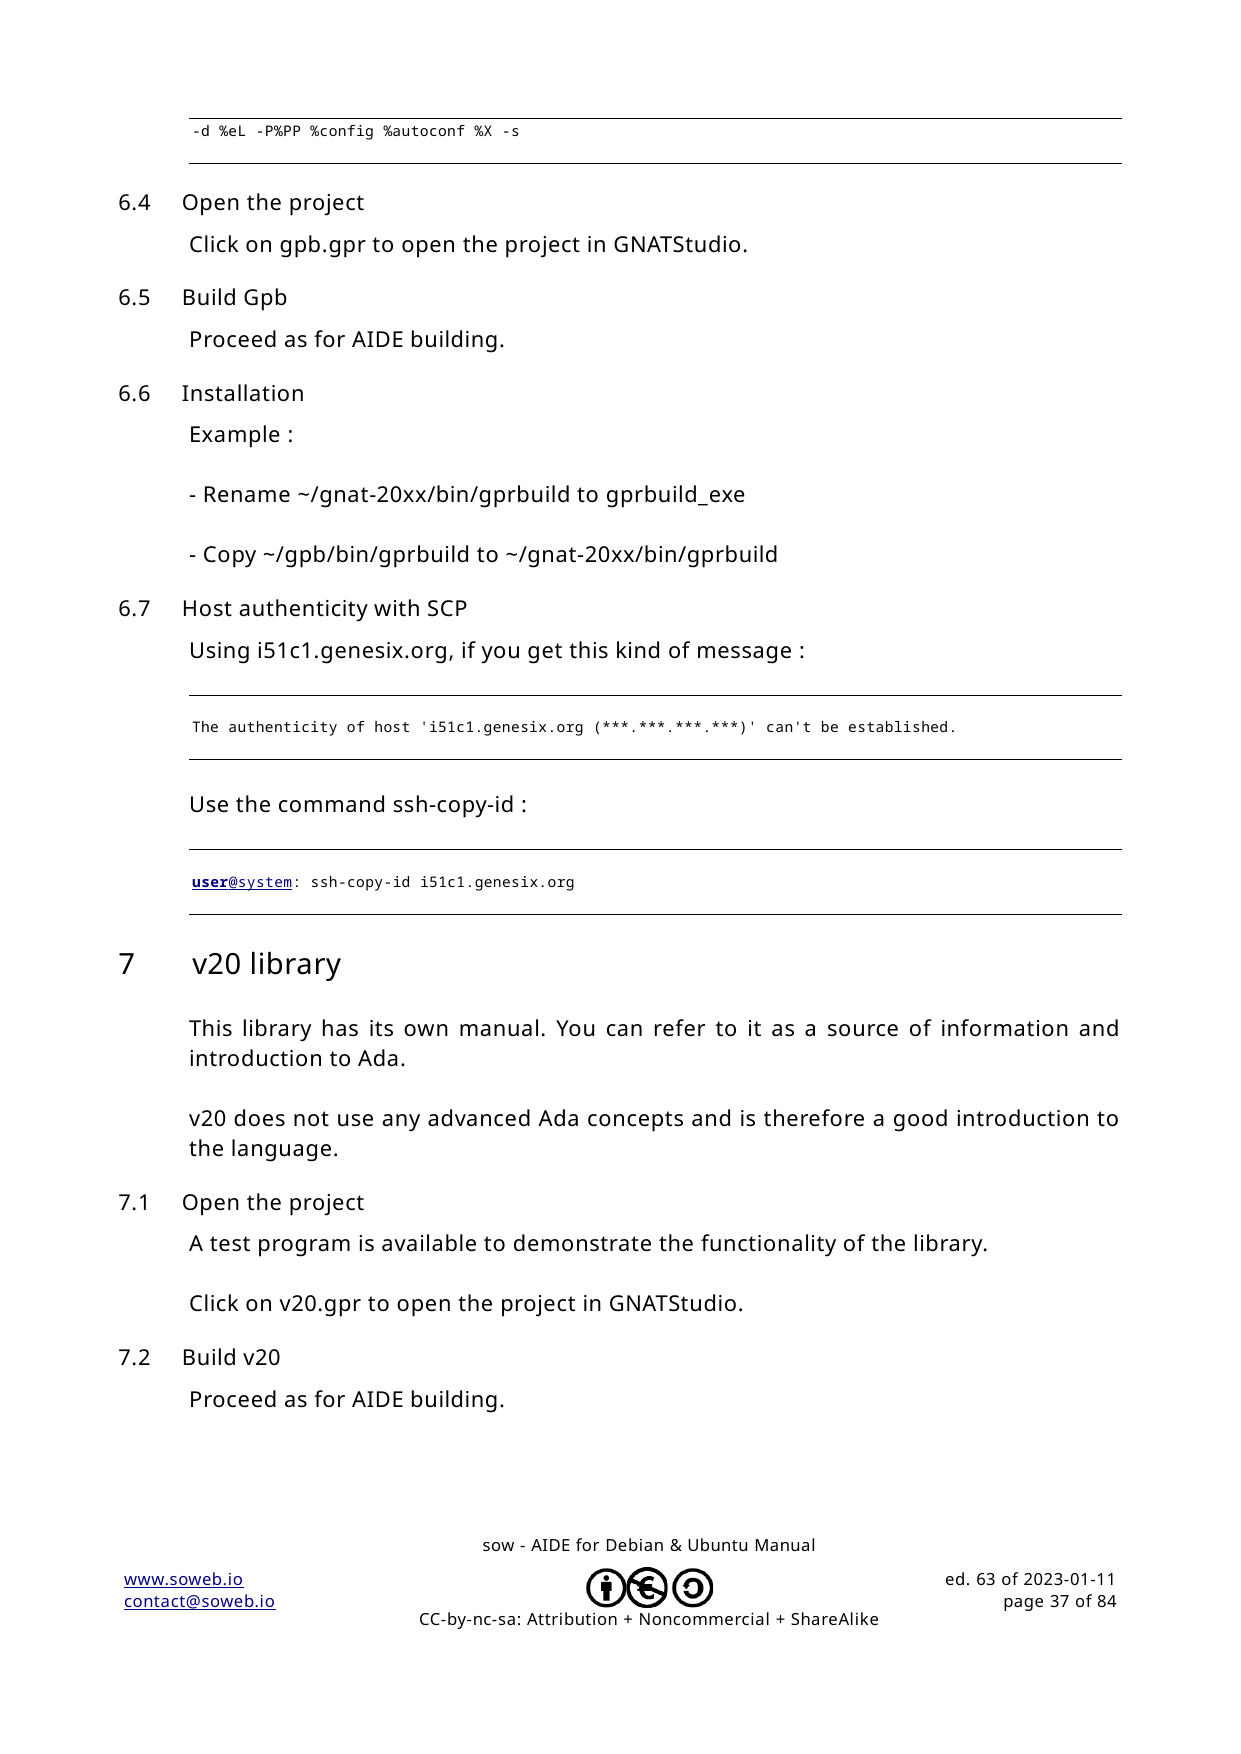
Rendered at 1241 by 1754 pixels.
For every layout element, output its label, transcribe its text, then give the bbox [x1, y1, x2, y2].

list The authenticity of host 'i51c1.genesix.org (***.***.***.***)' can't be established. [189, 696, 1122, 759]
text Use the command ssh-copy-id : [189, 789, 1122, 819]
text Click on gpb.gpr to open the project in GNATStudio. [189, 228, 1122, 258]
subtitle Open the project [118, 187, 1122, 217]
text Using i51c1.genesix.org, if you get this kind of message : [189, 635, 1122, 665]
subtitle v20 library [118, 943, 1122, 983]
list user@system: ssh-copy-id i51c1.genesix.org [189, 850, 1122, 914]
picture [585, 1567, 668, 1608]
text Example : [189, 419, 1122, 449]
text Proceed as for AIDE building. [189, 1383, 1122, 1413]
subtitle Build v20 [118, 1342, 1122, 1372]
subtitle Open the project [118, 1186, 1122, 1216]
subtitle Build Gpb [118, 282, 1122, 312]
text - Rename ~/gnat-20xx/bin/gprbuild to gprbuild_exe [189, 479, 1122, 509]
text A test program is available to demonstrate the functionality of the library. [189, 1228, 1122, 1258]
subtitle Installation [118, 378, 1122, 408]
text This library has its own manual. You can refer to it as a source of information and introduction to Ada. [189, 1013, 1122, 1073]
text Proceed as for AIDE building. [189, 324, 1122, 354]
subtitle Host authenticity with SCP [118, 593, 1122, 623]
text v20 does not use any advanced Ada concepts and is therefore a good introduction to the language. [189, 1103, 1122, 1163]
list -d %eL -P%PP %config %autoconf %X -s [189, 119, 1122, 163]
text Click on v20.gpr to open the project in GNATStudio. [189, 1288, 1122, 1318]
text - Copy ~/gpb/bin/gprbuild to ~/gnat-20xx/bin/gprbuild [189, 539, 1122, 569]
picture [672, 1567, 714, 1608]
